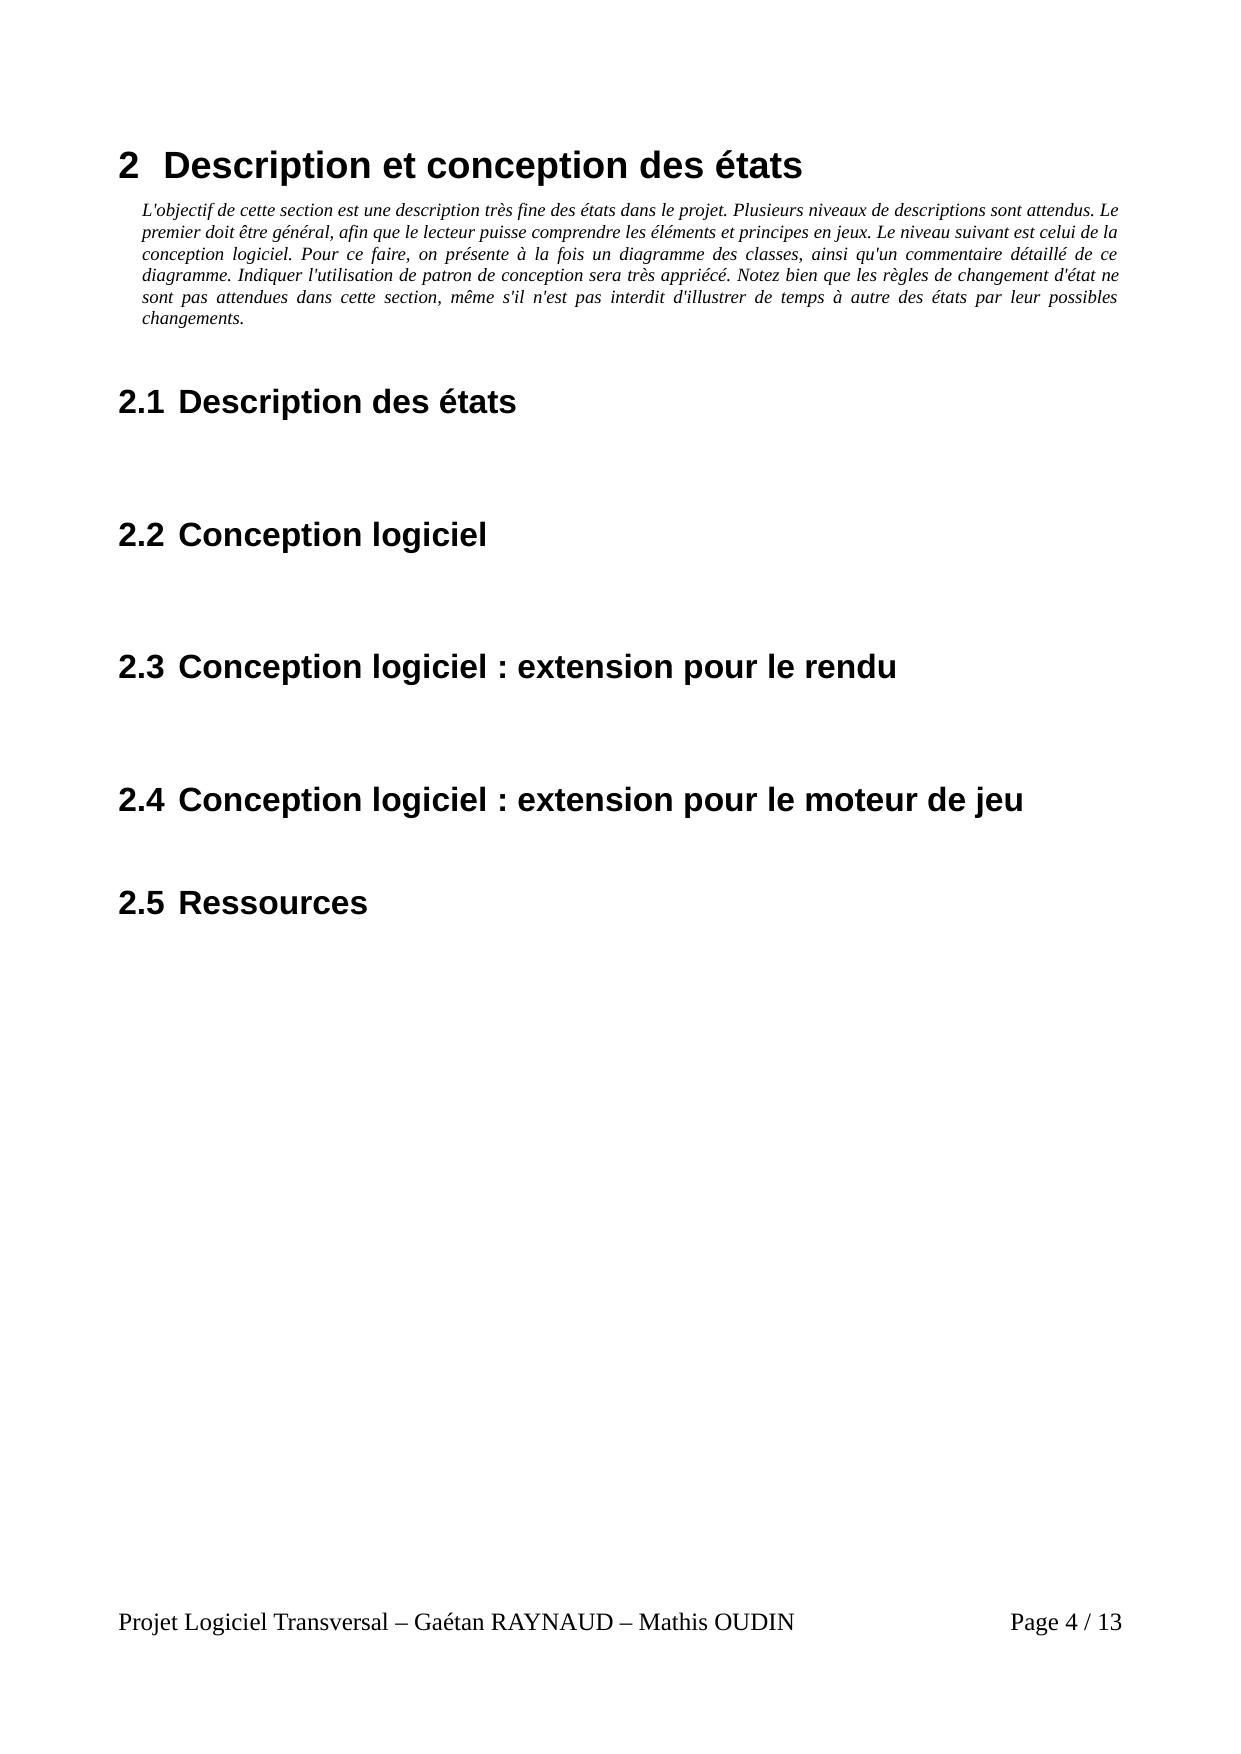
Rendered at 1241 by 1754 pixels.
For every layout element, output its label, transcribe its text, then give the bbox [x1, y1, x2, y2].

subtitle Conception logiciel : extension pour le moteur de jeu [118, 779, 1122, 818]
subtitle Description des états [118, 382, 1122, 421]
subtitle Conception logiciel : extension pour le rendu [118, 647, 1122, 686]
subtitle Description et conception des états [118, 143, 1122, 187]
text L'objectif de cette section est une description très fine des états dans le projet. Plusieurs niveaux de descriptions sont attendus. Le premier doit être général, afin que le lecteur puisse comprendre les éléments et principes en jeux. Le niveau suivant est celui de la conception logiciel. Pour ce faire, on présente à la fois un diagramme des classes, ainsi qu'un commentaire détaillé de ce diagramme. Indiquer l'utilisation de patron de conception sera très appriécé. Notez bien que les règles de changement d'état ne sont pas attendues dans cette section, même s'il n'est pas interdit d'illustrer de temps à autre des états par leur possibles changements. [142, 199, 1122, 329]
subtitle Ressources [118, 883, 1122, 922]
subtitle Conception logiciel [118, 515, 1122, 553]
